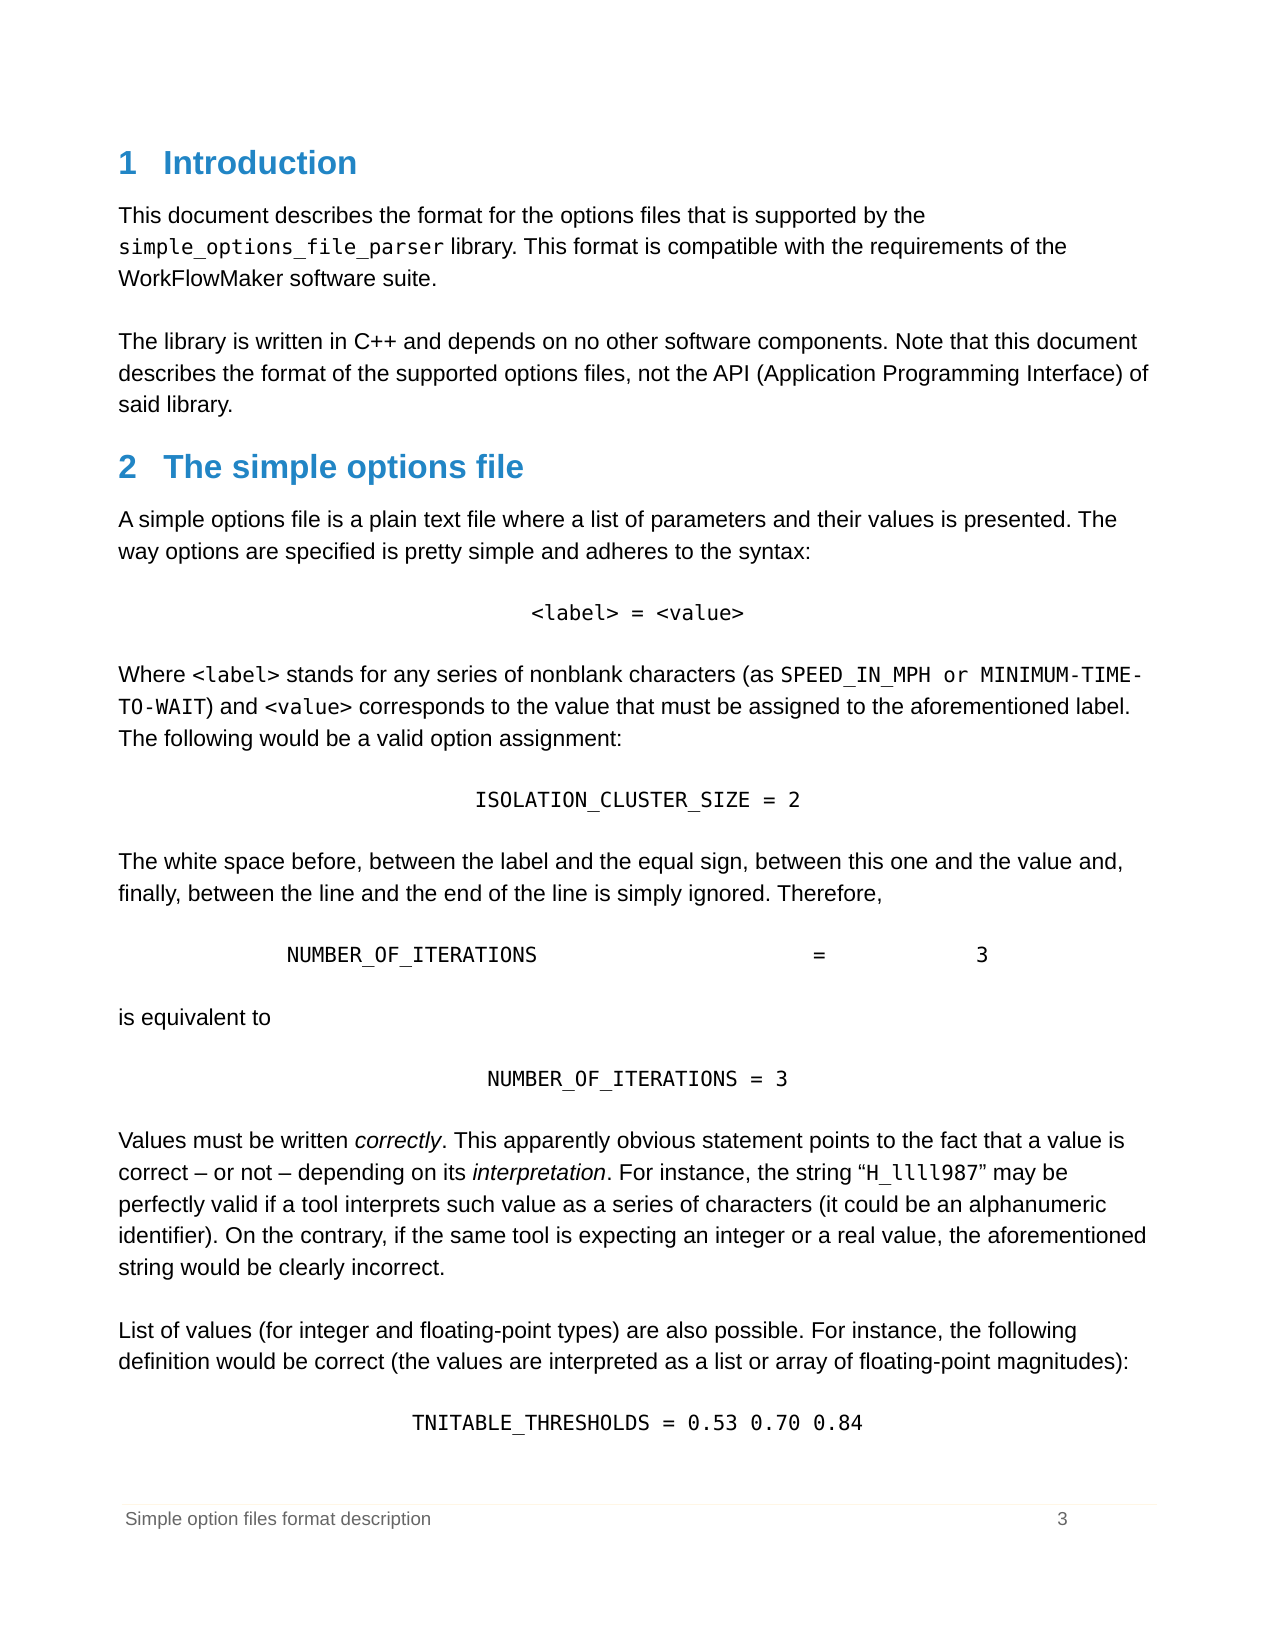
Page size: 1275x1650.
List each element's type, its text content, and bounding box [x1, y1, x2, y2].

subtitle Introduction [118, 143, 1157, 182]
text ISOLATION_CLUSTER_SIZE = 2 [118, 788, 1157, 812]
text is equivalent to [118, 1004, 1157, 1030]
text NUMBER_OF_ITERATIONS = 3 [118, 1067, 1157, 1091]
subtitle The simple options file [118, 448, 1157, 486]
text Values must be written correctly. This apparently obvious statement points to the fact that a value is correct – or not – depending on its interpretation. For instance, the string “H_llll987” may be perfectly valid if a tool interprets such value as a series of characters (it could be an alphanumeric identifier). On the contrary, if the same tool is expecting an integer or a real value, the aforementioned string would be clearly incorrect. [118, 1127, 1157, 1280]
text A simple options file is a plain text file where a list of parameters and their values is presented. The way options are specified is pretty simple and adheres to the syntax: [118, 506, 1157, 564]
text Where <label> stands for any series of nonblank characters (as SPEED_IN_MPH or MINIMUM-TIME-TO-WAIT) and <value> corresponds to the value that must be assigned to the aforementioned label. The following would be a valid option assignment: [118, 661, 1157, 751]
text List of values (for integer and floating-point types) are also possible. For instance, the following definition would be correct (the values are interpreted as a list or array of floating-point magnitudes): [118, 1317, 1157, 1375]
text The library is written in C++ and depends on no other software components. Note that this document describes the format of the supported options files, not the API (Application Programming Interface) of said library. [118, 328, 1157, 417]
text This document describes the format for the options files that is supported by the simple_options_file_parser library. This format is compatible with the requirements of the WorkFlowMaker software suite. [118, 202, 1157, 291]
text The white space before, between the label and the equal sign, between this one and the value and, finally, between the line and the end of the line is simply ignored. Therefore, [118, 848, 1157, 906]
text <label> = <value> [118, 601, 1157, 625]
text TNITABLE_THRESHOLDS = 0.53 0.70 0.84 [118, 1411, 1157, 1436]
text NUMBER_OF_ITERATIONS = 3 [118, 943, 1157, 967]
